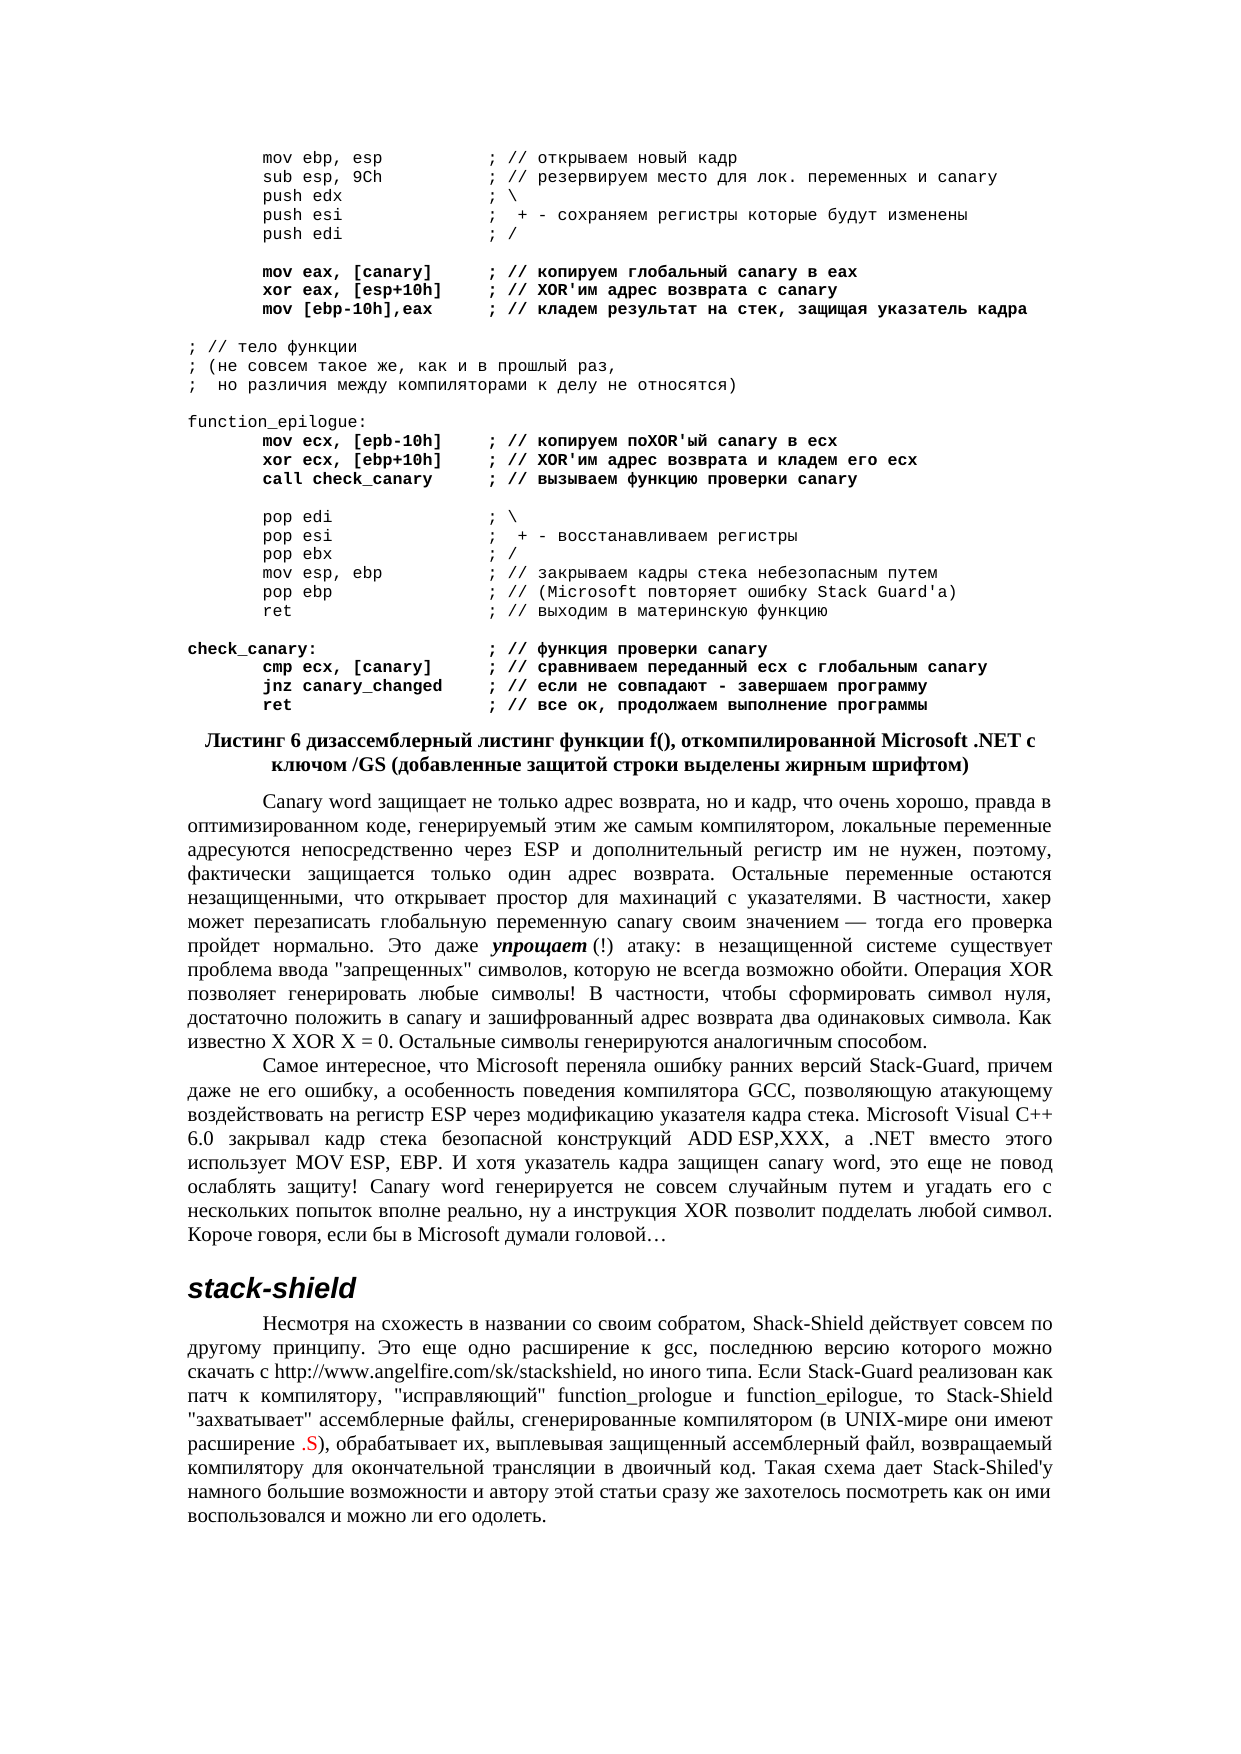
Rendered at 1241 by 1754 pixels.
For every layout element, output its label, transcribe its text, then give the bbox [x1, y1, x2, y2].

text check_canary: ; // функция проверки canary [187, 640, 1053, 659]
text pop ebx ; / [187, 546, 1053, 565]
text push esi ; + - сохраняем регистры которые будут изменены [187, 207, 1053, 225]
text mov eax, [canary] ; // копируем глобальный canary в eax [187, 263, 1053, 282]
text cmp ecx, [canary] ; // сравниваем переданный ecx с глобальным canary [187, 659, 1053, 678]
subtitle stack-shield [187, 1271, 1053, 1304]
text Несмотря на схожесть в названии со своим собратом, Shack-Shield действует совсем по другому принципу. Это еще одно расширение к gcc, последнюю версию которого можно скачать с http://www.angelfire.com/sk/stackshield, но иного типа. Если Stack-Guard реализован как патч к компилятору, "исправляющий" function_prologue и function_epilogue, то Stack-Shield "захватывает" ассемблерные файлы, сгенерированные компилятором (в UNIX-мире они имеют расширение .S), обрабатывает их, выплевывая защищенный ассемблерный файл, возвращаемый компилятору для окончательной трансляции в двоичный код. Такая схема дает Stack-Shiled'у намного большие возможности и автору этой статьи сразу же захотелось посмотреть как он ими воспользовался и можно ли его одолеть. [187, 1311, 1053, 1527]
text Листинг 6 дизассемблерный листинг функции f(), откомпилированной Microsoft .NET с ключом /GS (добавленные защитой строки выделены жирным шрифтом) [187, 728, 1053, 776]
text Самое интересное, что Microsoft переняла ошибку ранних версий Stack-Guard, причем даже не его ошибку, а особенность поведения компилятора GCC, позволяющую атакующему воздействовать на регистр ESP через модификацию указателя кадра стека. Microsoft Visual C++ 6.0 закрывал кадр стека безопасной конструкций ADD ESP,XXX, а .NET вместо этого использует MOV ESP, EBP. И хотя указатель кадра защищен canary word, это еще не повод ослаблять защиту! Canary word генерируется не совсем случайным путем и угадать его с нескольких попыток вполне реально, ну а инструкция XOR позволит подделать любой символ. Короче говоря, если бы в Microsoft думали головой… [187, 1053, 1053, 1246]
text pop esi ; + - восстанавливаем регистры [187, 527, 1053, 546]
text mov ebp, esp ; // открываем новый кадр [187, 150, 1053, 169]
text ret ; // выходим в материнскую функцию [187, 602, 1053, 621]
text Canary word защищает не только адрес возврата, но и кадр, что очень хорошо, правда в оптимизированном коде, генерируемый этим же самым компилятором, локальные переменные адресуются непосредственно через ESP и дополнительный регистр им не нужен, поэтому, фактически защищается только один адрес возврата. Остальные переменные остаются незащищенными, что открывает простор для махинаций с указателями. В частности, хакер может перезаписать глобальную переменную canary своим значением — тогда его проверка пройдет нормально. Это даже упрощает (!) атаку: в незащищенной системе существует проблема ввода "запрещенных" символов, которую не всегда возможно обойти. Операция XOR позволяет генерировать любые символы! В частности, чтобы сформировать символ нуля, достаточно положить в canary и зашифрованный адрес возврата два одинаковых символа. Как известно X XOR X = 0. Остальные символы генерируются аналогичным способом. [187, 789, 1053, 1053]
text sub esp, 9Ch ; // резервируем место для лок. переменных и canary [187, 169, 1053, 188]
text pop edi ; \ [187, 508, 1053, 527]
text call check_canary ; // вызываем функцию проверки canary [187, 471, 1053, 489]
text ; но различия между компиляторами к делу не относятся) [187, 376, 1053, 395]
text mov [ebp-10h],eax ; // кладем результат на стек, защищая указатель кадра [187, 301, 1053, 320]
text jnz canary_changed ; // если не совпадают - завершаем программу [187, 678, 1053, 697]
text mov esp, ebp ; // закрываем кадры стека небезопасным путем [187, 565, 1053, 584]
text xor ecx, [ebp+10h] ; // XOR'им адрес возврата и кладем его ecx [187, 452, 1053, 471]
text xor eax, [esp+10h] ; // XOR'им адрес возврата с canary [187, 282, 1053, 301]
text function_epilogue: [187, 414, 1053, 433]
text ; // тело функции [187, 338, 1053, 357]
text push edx ; \ [187, 188, 1053, 207]
text ret ; // все ок, продолжаем выполнение программы [187, 697, 1053, 716]
text push edi ; / [187, 225, 1053, 244]
text pop ebp ; // (Microsoft повторяет ошибку Stack Guard'а) [187, 584, 1053, 602]
text ; (не совсем такое же, как и в прошлый раз, [187, 357, 1053, 376]
text mov ecx, [epb-10h] ; // копируем поXOR'ый canary в ecx [187, 433, 1053, 452]
